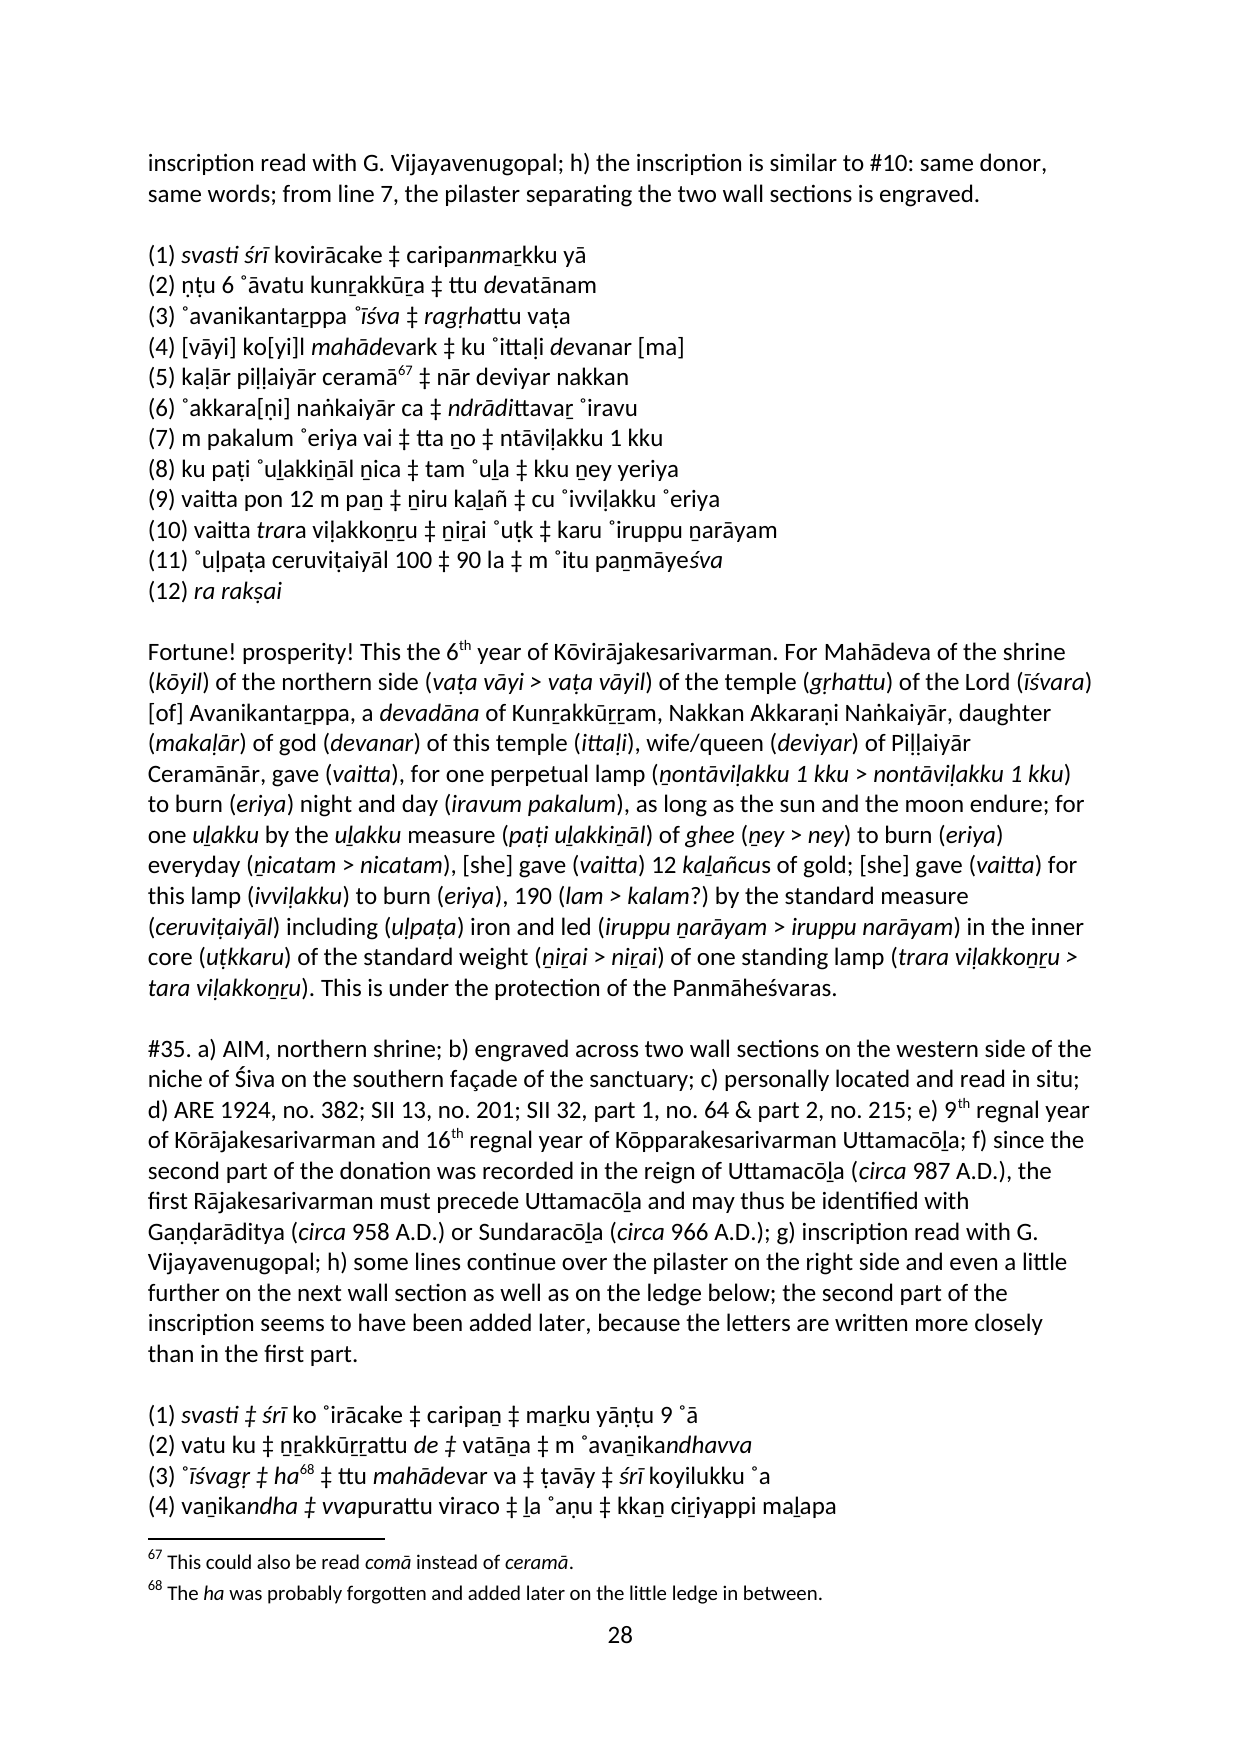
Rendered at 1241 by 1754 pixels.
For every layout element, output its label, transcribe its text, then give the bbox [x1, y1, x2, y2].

text (3) ˚īśvagṛ ‡ ha ‡ ttu mahādevar va ‡ ṭavāy ‡ śrī koyilukku ˚a [148, 1460, 1093, 1491]
text The ha was probably forgotten and added later on the little ledge in between. [148, 1576, 1093, 1606]
text (8) ku paṭi ˚uḻakkiṉāl ṉica ‡ tam ˚uḻa ‡ kku ṉey yeriya [148, 453, 1093, 483]
text (12) ra rakṣai [148, 575, 1093, 605]
text (4) [vāyi] ko[yi]l mahādevark ‡ ku ˚ittaḷi devanar [ma] [148, 331, 1093, 361]
text (10) vaitta trara viḷakkoṉṟu ‡ ṉiṟai ˚uṭk ‡ karu ˚iruppu ṉarāyam [148, 514, 1093, 544]
text (1) svasti śrī kovirācake ‡ caripanmaṟkku yā [148, 239, 1093, 270]
text This could also be read comā instead of ceramā. [148, 1545, 1093, 1576]
text (3) ˚avanikantaṟppa ˚īśva ‡ ragṛhattu vaṭa [148, 300, 1093, 331]
text (5) kaḷār piḷḷaiyār ceramā ‡ nār deviyar nakkan [148, 361, 1093, 392]
text inscription read with G. Vijayavenugopal; h) the inscription is similar to #10: same donor, same words; from line 7, the pilaster separating the two wall sections is engraved. [148, 148, 1093, 209]
text (7) m pakalum ˚eriya vai ‡ tta ṉo ‡ ntāviḷakku 1 kku [148, 422, 1093, 453]
text Fortune! prosperity! This the 6th year of Kōvirājakesarivarman. For Mahādeva of the shrine (kōyil) of the northern side (vaṭa vāyi > vaṭa vāyil) of the temple (gṛhattu) of the Lord (īśvara) [of] Avanikantaṟppa, a devadāna of Kunṟakkūṟṟam, Nakkan Akkaraṇi Naṅkaiyār, daughter (makaḷār) of god (devanar) of this temple (ittaḷi), wife/queen (deviyar) of Piḷḷaiyār Ceramānār, gave (vaitta), for one perpetual lamp (ṉontāviḷakku 1 kku > nontāviḷakku 1 kku) to burn (eriya) night and day (iravum pakalum), as long as the sun and the moon endure; for one uḻakku by the uḻakku measure (paṭi uḻakkiṉāl) of ghee (ṉey > ney) to burn (eriya) everyday (ṉicatam > nicatam), [she] gave (vaitta) 12 kaḻañcus of gold; [she] gave (vaitta) for this lamp (ivviḷakku) to burn (eriya), 190 (lam > kalam?) by the standard measure (ceruviṭaiyāl) including (uḷpaṭa) iron and led (iruppu ṉarāyam > iruppu narāyam) in the inner core (uṭkkaru) of the standard weight (ṉiṟai > niṟai) of one standing lamp (trara viḷakkoṉṟu > tara viḷakkoṉṟu). This is under the protection of the Panmāheśvaras. [148, 636, 1093, 1002]
text (2) ṇṭu 6 ˚āvatu kunṟakkūṟa ‡ ttu devatānam [148, 270, 1093, 300]
text (4) vaṉikandha ‡ vvapurattu viraco ‡ ḻa ˚aṇu ‡ kkaṉ ciṟiyappi maḻapa [148, 1491, 1093, 1521]
text (1) svasti ‡ śrī ko ˚irācake ‡ caripaṉ ‡ maṟku yāṇṭu 9 ˚ā [148, 1399, 1093, 1429]
text #35. a) AIM, northern shrine; b) engraved across two wall sections on the western side of the niche of Śiva on the southern façade of the sanctuary; c) personally located and read in situ; d) ARE 1924, no. 382; SII 13, no. 201; SII 32, part 1, no. 64 & part 2, no. 215; e) 9th regnal year of Kōrājakesarivarman and 16th regnal year of Kōpparakesarivarman Uttamacōḻa; f) since the second part of the donation was recorded in the reign of Uttamacōḻa (circa 987 A.D.), the first Rājakesarivarman must precede Uttamacōḻa and may thus be identified with Gaṇḍarāditya (circa 958 A.D.) or Sundaracōḻa (circa 966 A.D.); g) inscription read with G. Vijayavenugopal; h) some lines continue over the pilaster on the right side and even a little further on the next wall section as well as on the ledge below; the second part of the inscription seems to have been added later, because the letters are written more closely than in the first part. [148, 1033, 1093, 1368]
text (11) ˚uḷpaṭa ceruviṭaiyāl 100 ‡ 90 la ‡ m ˚itu paṉmāyeśva [148, 544, 1093, 575]
text (2) vatu ku ‡ ṉṟakkūṟṟattu de ‡ vatāṉa ‡ m ˚avaṉikandhavva [148, 1429, 1093, 1460]
text (6) ˚akkara[ṇi] naṅkaiyār ca ‡ ndrādittavaṟ ˚iravu [148, 392, 1093, 422]
text (9) vaitta pon 12 m paṉ ‡ ṉiru kaḻañ ‡ cu ˚ivviḷakku ˚eriya [148, 483, 1093, 514]
